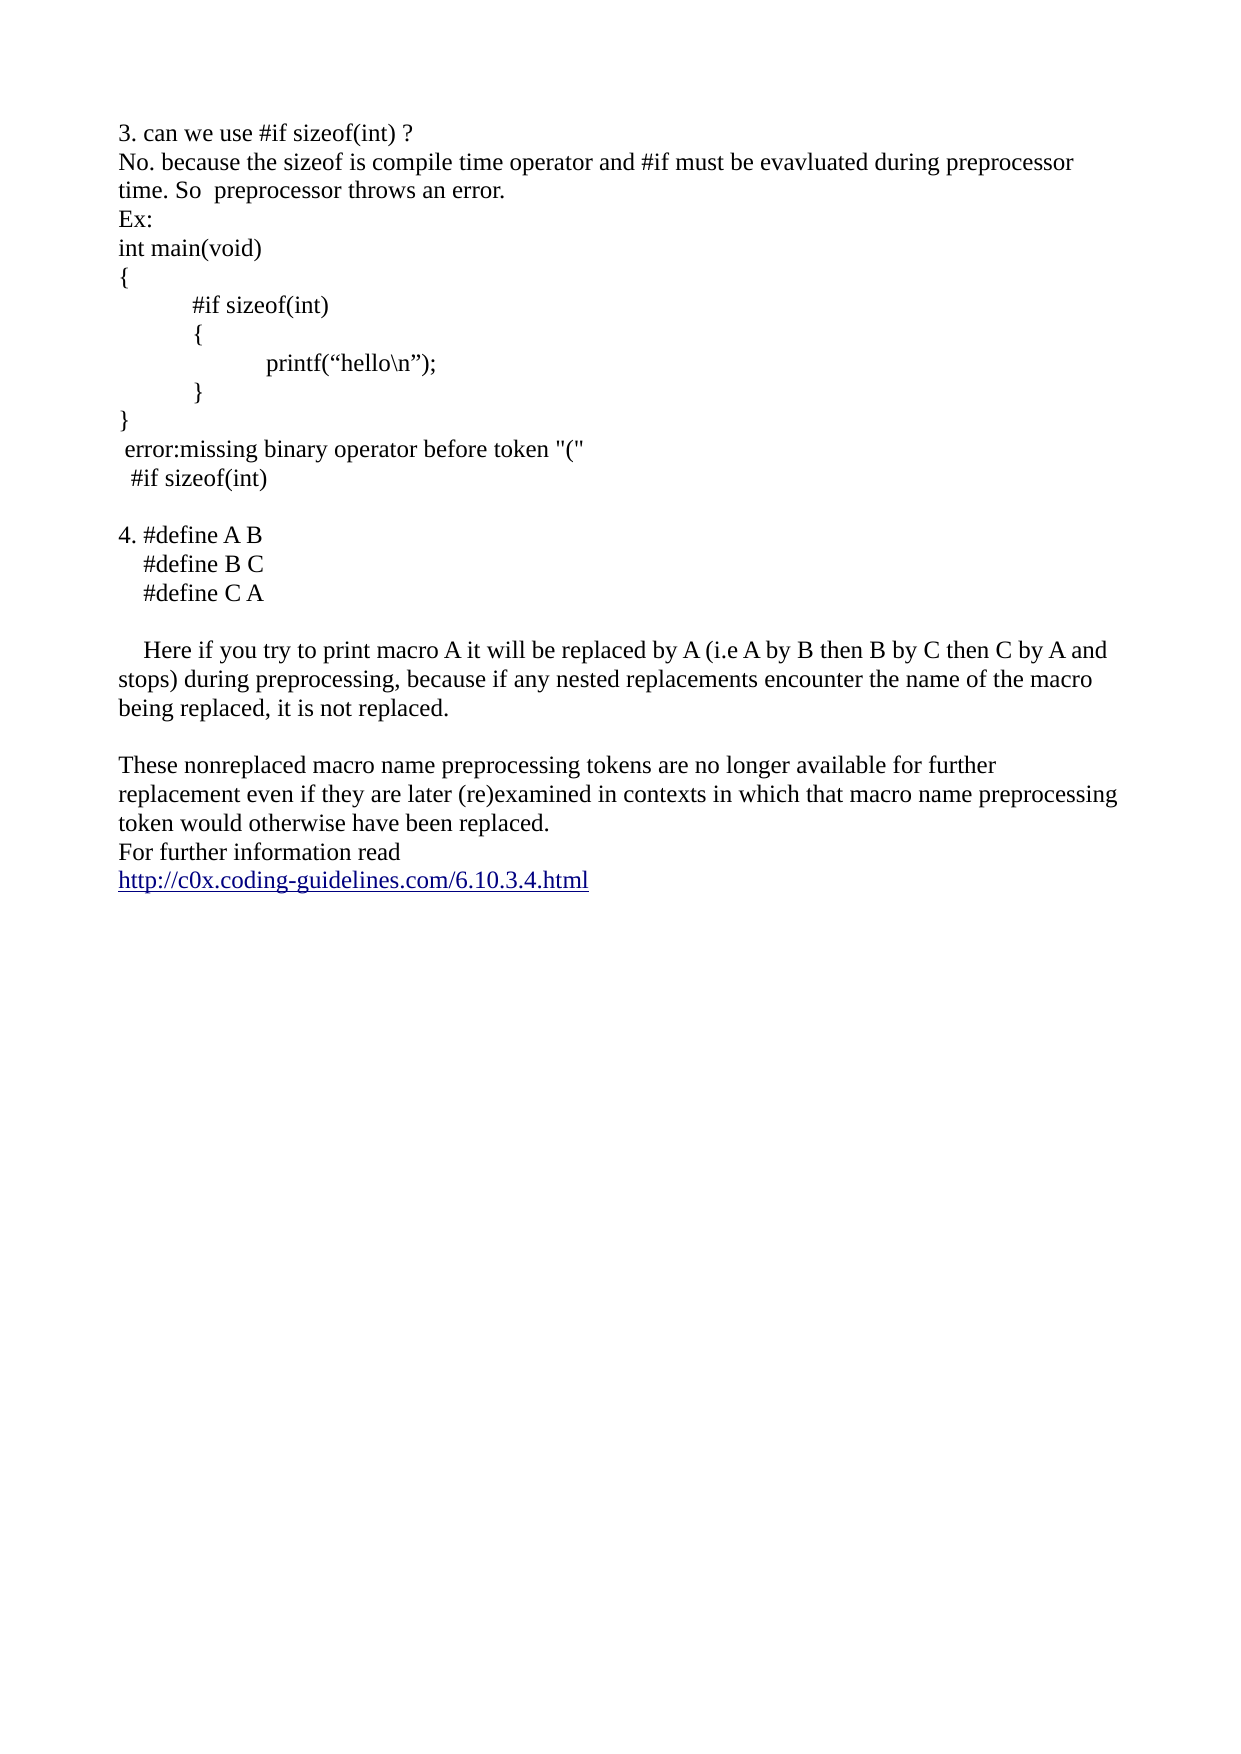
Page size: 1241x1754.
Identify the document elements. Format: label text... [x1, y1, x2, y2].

text } [118, 377, 1122, 406]
text #define C A [118, 578, 1122, 607]
text #if sizeof(int) [118, 463, 1122, 492]
text error:missing binary operator before token "(" [118, 434, 1122, 463]
text No. because the sizeof is compile time operator and #if must be evavluated during preprocessor time. So preprocessor throws an error. [118, 147, 1122, 204]
text { [118, 262, 1122, 291]
text int main(void) [118, 233, 1122, 262]
text printf(“hello\n”); [118, 348, 1122, 377]
text #if sizeof(int) [118, 291, 1122, 319]
text For further information read [118, 837, 1122, 866]
text { [118, 319, 1122, 348]
text Here if you try to print macro A it will be replaced by A (i.e A by B then B by C then C by A and stops) during preprocessing, because if any nested replacements encounter the name of the macro being replaced, it is not replaced. [118, 636, 1122, 722]
text Ex: [118, 204, 1122, 233]
text http://c0x.coding-guidelines.com/6.10.3.4.html [118, 866, 1122, 894]
text } [118, 406, 1122, 434]
text These nonreplaced macro name preprocessing tokens are no longer available for further replacement even if they are later (re)examined in contexts in which that macro name preprocessing token would otherwise have been replaced. [118, 751, 1122, 837]
text 4. #define A B [118, 521, 1122, 549]
text 3. can we use #if sizeof(int) ? [118, 118, 1122, 147]
text #define B C [118, 549, 1122, 578]
